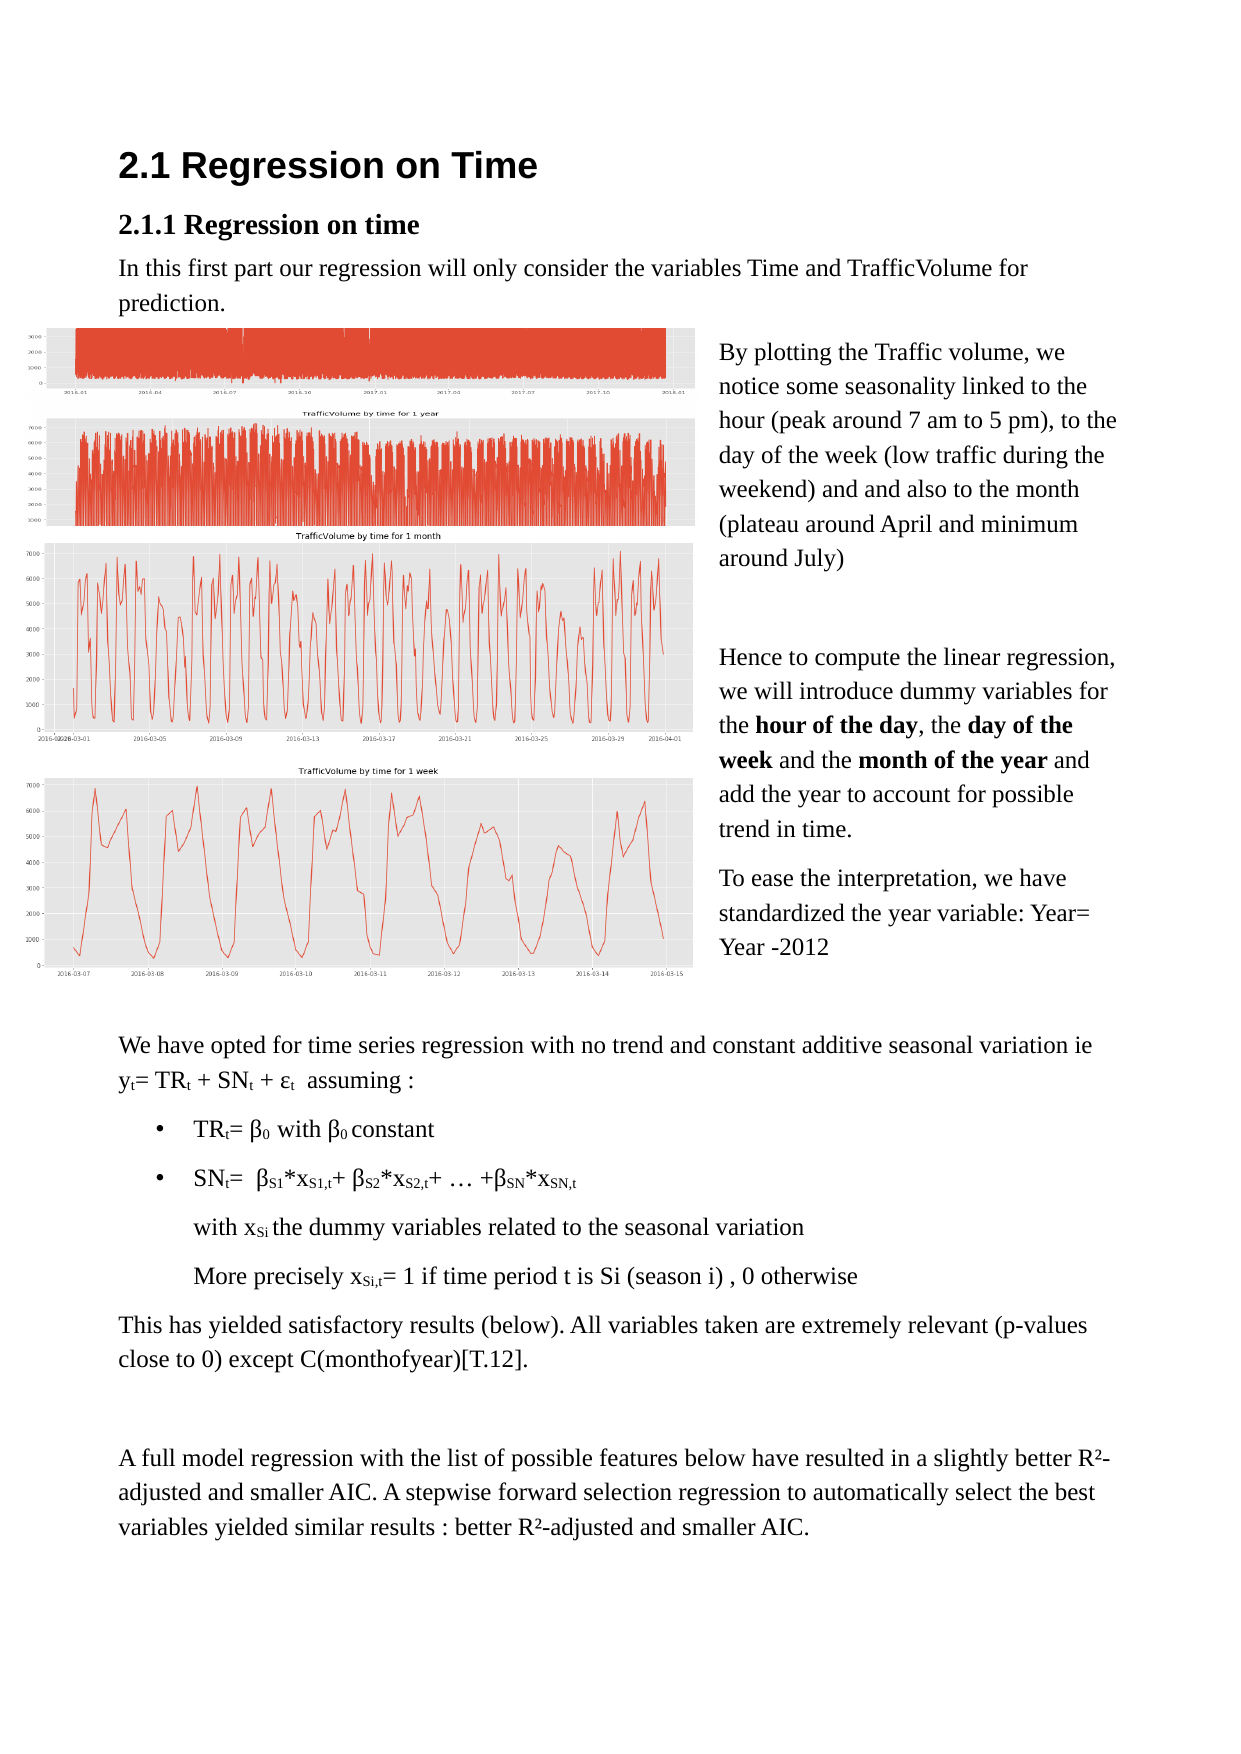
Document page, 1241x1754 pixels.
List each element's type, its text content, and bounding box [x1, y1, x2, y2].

picture [22, 328, 700, 981]
text We have opted for time series regression with no trend and constant additive seasonal variation ie yt= TRt + SNt + εt assuming : [118, 1030, 1122, 1093]
text A full model regression with the list of possible features below have resulted in a slightly better R²-adjusted and smaller AIC. A stepwise forward selection regression to automatically select the best variables yielded similar results : better R²-adjusted and smaller AIC. [118, 1443, 1122, 1540]
list SNt= βS1*xS1,t+ βS2*xS2,t+ … +βSN*xSN,t [156, 1163, 1122, 1192]
list TRt= β0 with β0 constant [156, 1114, 1122, 1142]
text By plotting the Traffic volume, we notice some seasonality linked to the hour (peak around 7 am to 5 pm), to the day of the week (low traffic during the weekend) and and also to the month (plateau around April and minimum around July) [700, 337, 1122, 572]
subtitle 2.1.1 Regression on time [118, 207, 1122, 241]
list with xSi the dummy variables related to the seasonal variation [156, 1212, 1122, 1241]
text This has yielded satisfactory results (below). All variables taken are extremely relevant (p-values close to 0) except C(monthofyear)[T.12]. [118, 1310, 1122, 1373]
subtitle 2.1 Regression on Time [118, 143, 1122, 186]
list More precisely xSi,t= 1 if time period t is Si (season i) , 0 otherwise [156, 1261, 1122, 1290]
text Hence to compute the linear regression, we will introduce dummy variables for the hour of the day, the day of the week and the month of the year and add the year to account for possible trend in time. [700, 642, 1122, 843]
text In this first part our regression will only consider the variables Time and TrafficVolume for prediction. [118, 253, 1122, 316]
text To ease the interpretation, we have standardized the year variable: Year= Year -2012 [700, 863, 1122, 961]
